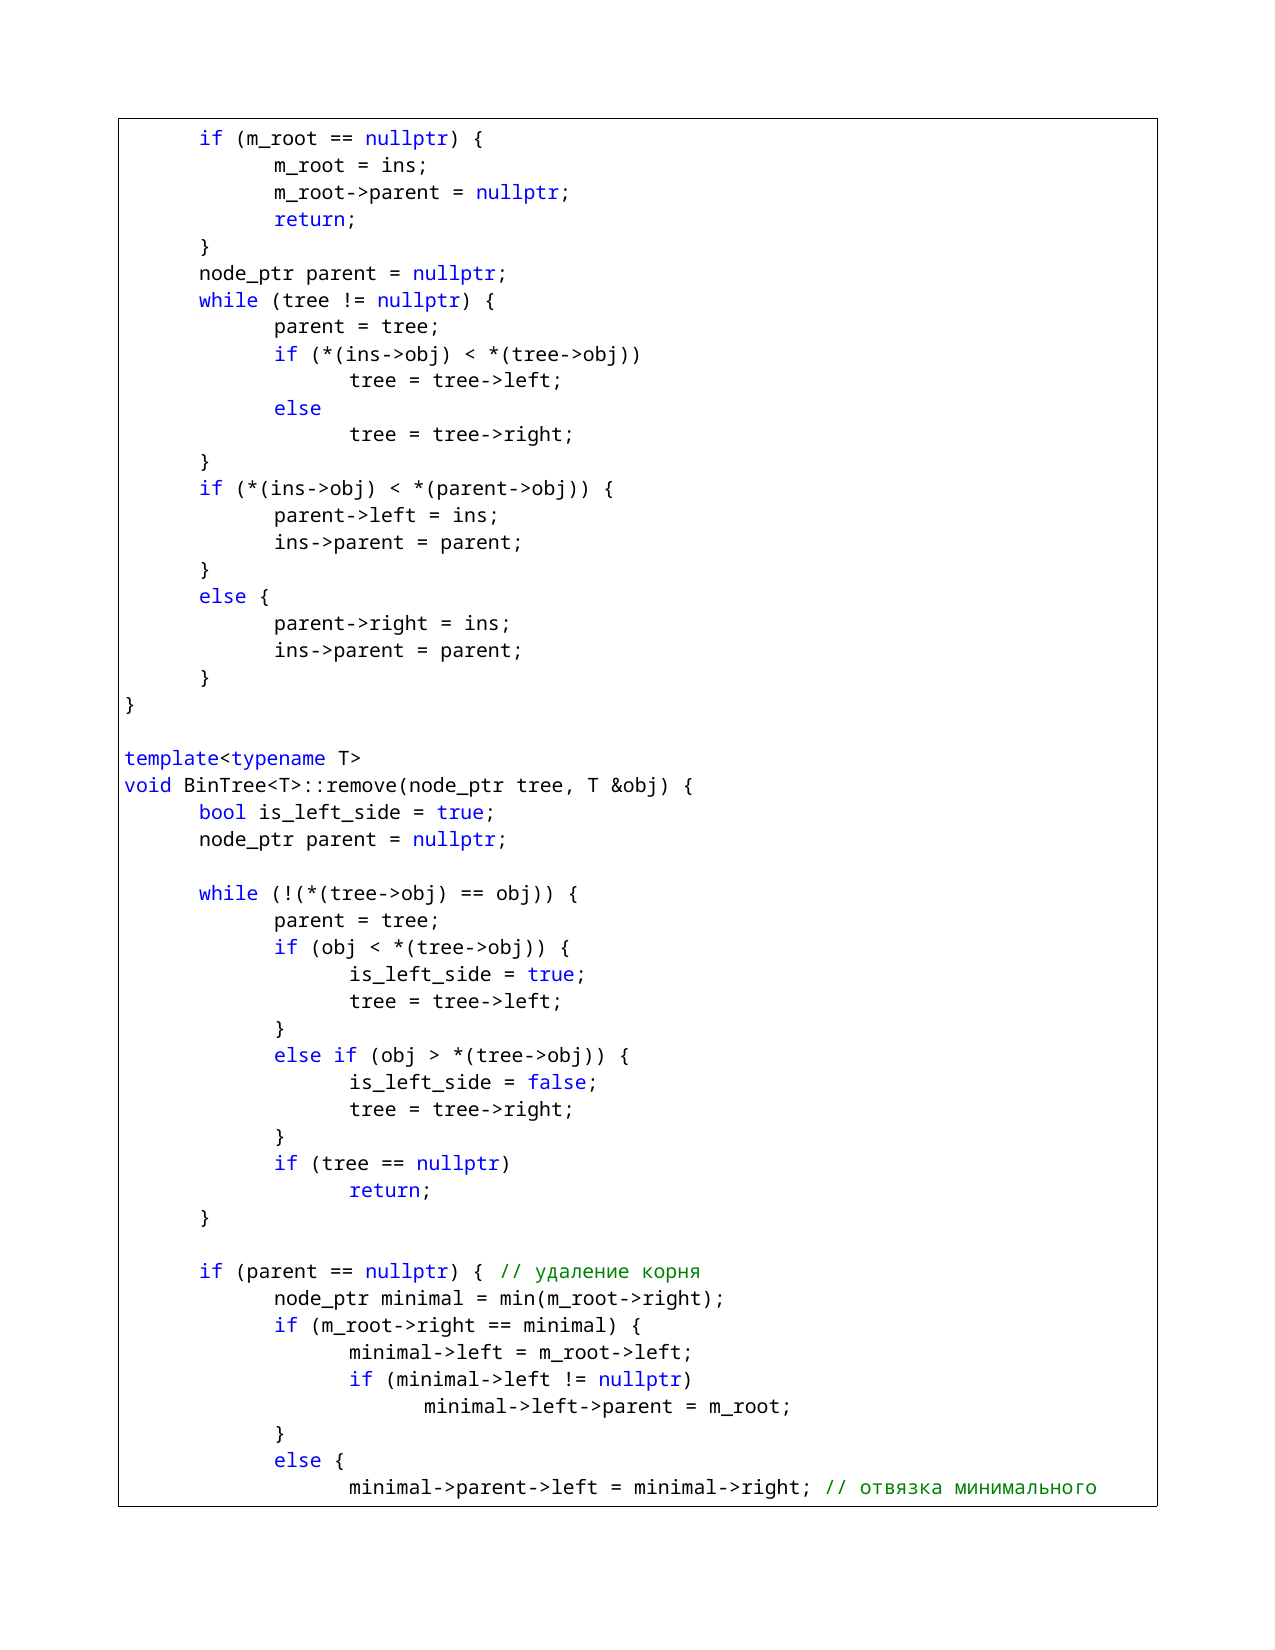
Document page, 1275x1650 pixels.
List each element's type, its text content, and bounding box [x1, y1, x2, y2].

table_header if (m_root == nullptr) { m_root = ins; m_root->parent = nullptr; return; } node_ptr parent = nullptr; while (tree != nullptr) { parent = tree; if (*(ins->obj) < *(tree->obj)) tree = tree->left; else tree = tree->right; } if (*(ins->obj) < *(parent->obj)) { parent->left = ins; ins->parent = parent; } else { parent->right = ins; ins->parent = parent; } } template<typename T> void BinTree<T>::remove(node_ptr tree, T &obj) { bool is_left_side = true; node_ptr parent = nullptr; while (!(*(tree->obj) == obj)) { parent = tree; if (obj < *(tree->obj)) { is_left_side = true; tree = tree->left; } else if (obj > *(tree->obj)) { is_left_side = false; tree = tree->right; } if (tree == nullptr) return; } if (parent == nullptr) { // удаление корня node_ptr minimal = min(m_root->right); if (m_root->right == minimal) { minimal->left = m_root->left; if (minimal->left != nullptr) minimal->left->parent = m_root; } else { minimal->parent->left = minimal->right; // отвязка минимального [119, 119, 1157, 1506]
